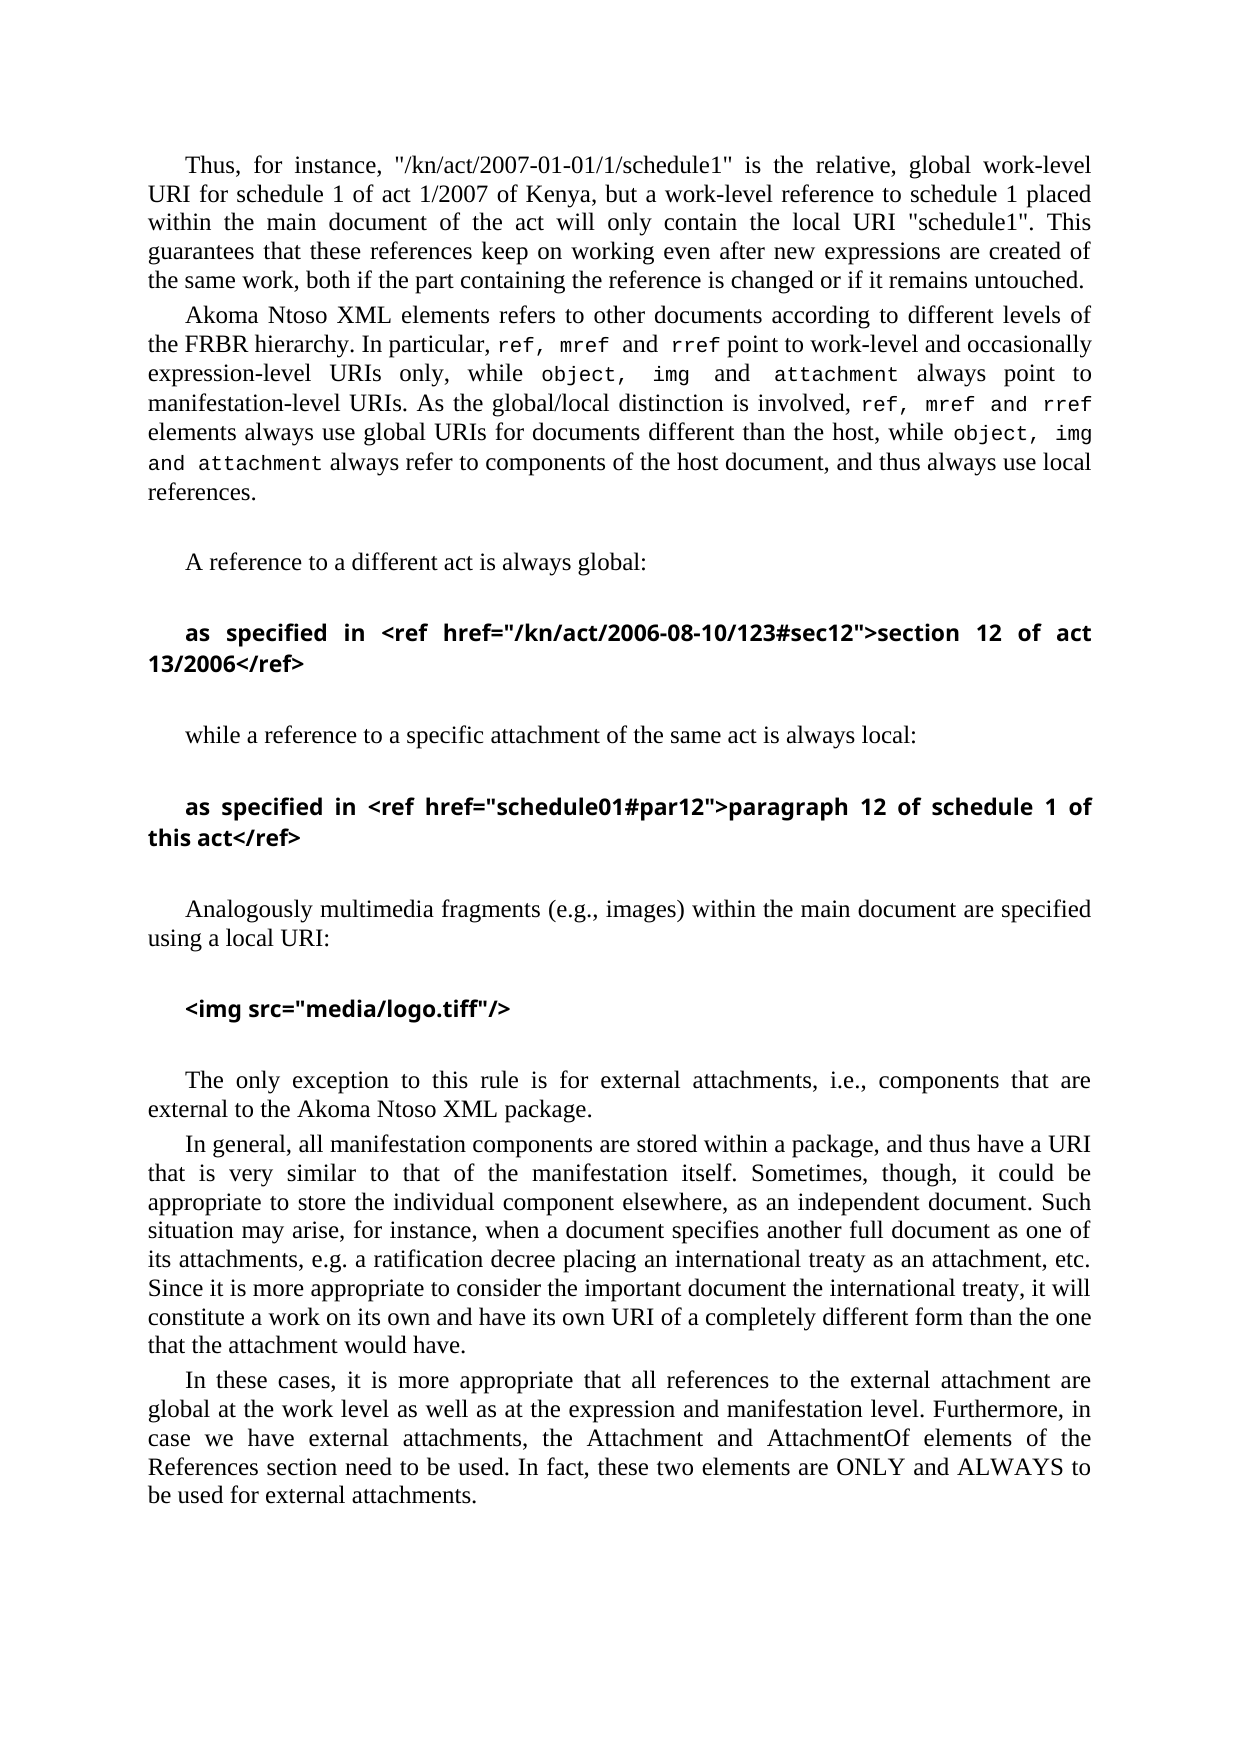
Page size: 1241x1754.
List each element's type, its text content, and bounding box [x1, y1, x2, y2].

text In these cases, it is more appropriate that all references to the external attachment are global at the work level as well as at the expression and manifestation level. Furthermore, in case we have external attachments, the Attachment and AttachmentOf elements of the References section need to be used. In fact, these two elements are ONLY and ALWAYS to be used for external attachments. [148, 1365, 1092, 1509]
text as specified in <ref href="schedule01#par12">paragraph 12 of schedule 1 of this act</ref> [148, 790, 1092, 853]
text <img src="media/logo.tiff"/> [148, 993, 1092, 1024]
text Thus, for instance, "/kn/act/2007-01-01/1/schedule1" is the relative, global work-level URI for schedule 1 of act 1/2007 of Kenya, but a work-level reference to schedule 1 placed within the main document of the act will only contain the local URI "schedule1". This guarantees that these references keep on working even after new expressions are created of the same work, both if the part containing the reference is changed or if it remains untouched. [148, 150, 1092, 294]
text Akoma Ntoso XML elements refers to other documents according to different levels of the FRBR hierarchy. In particular, ref, mref and rref point to work-level and occasionally expression-level URIs only, while object, img and attachment always point to manifestation-level URIs. As the global/local distinction is involved, ref, mref and rref elements always use global URIs for documents different than the host, while object, img and attachment always refer to components of the host document, and thus always use local references. [148, 300, 1092, 505]
text In general, all manifestation components are stored within a package, and thus have a URI that is very similar to that of the manifestation itself. Sometimes, though, it could be appropriate to store the individual component elsewhere, as an independent document. Such situation may arise, for instance, when a document specifies another full document as one of its attachments, e.g. a ratification decree placing an international treaty as an attachment, etc. Since it is more appropriate to consider the important document the international treaty, it will constitute a work on its own and have its own URI of a completely different form than the one that the attachment would have. [148, 1129, 1092, 1359]
text The only exception to this rule is for external attachments, i.e., components that are external to the Akoma Ntoso XML package. [148, 1065, 1092, 1123]
text while a reference to a specific attachment of the same act is always local: [148, 720, 1092, 749]
text A reference to a different act is always global: [148, 547, 1092, 575]
text Analogously multimedia fragments (e.g., images) within the main document are specified using a local URI: [148, 894, 1092, 952]
text as specified in <ref href="/kn/act/2006-08-10/123#sec12">section 12 of act 13/2006</ref> [148, 617, 1092, 679]
